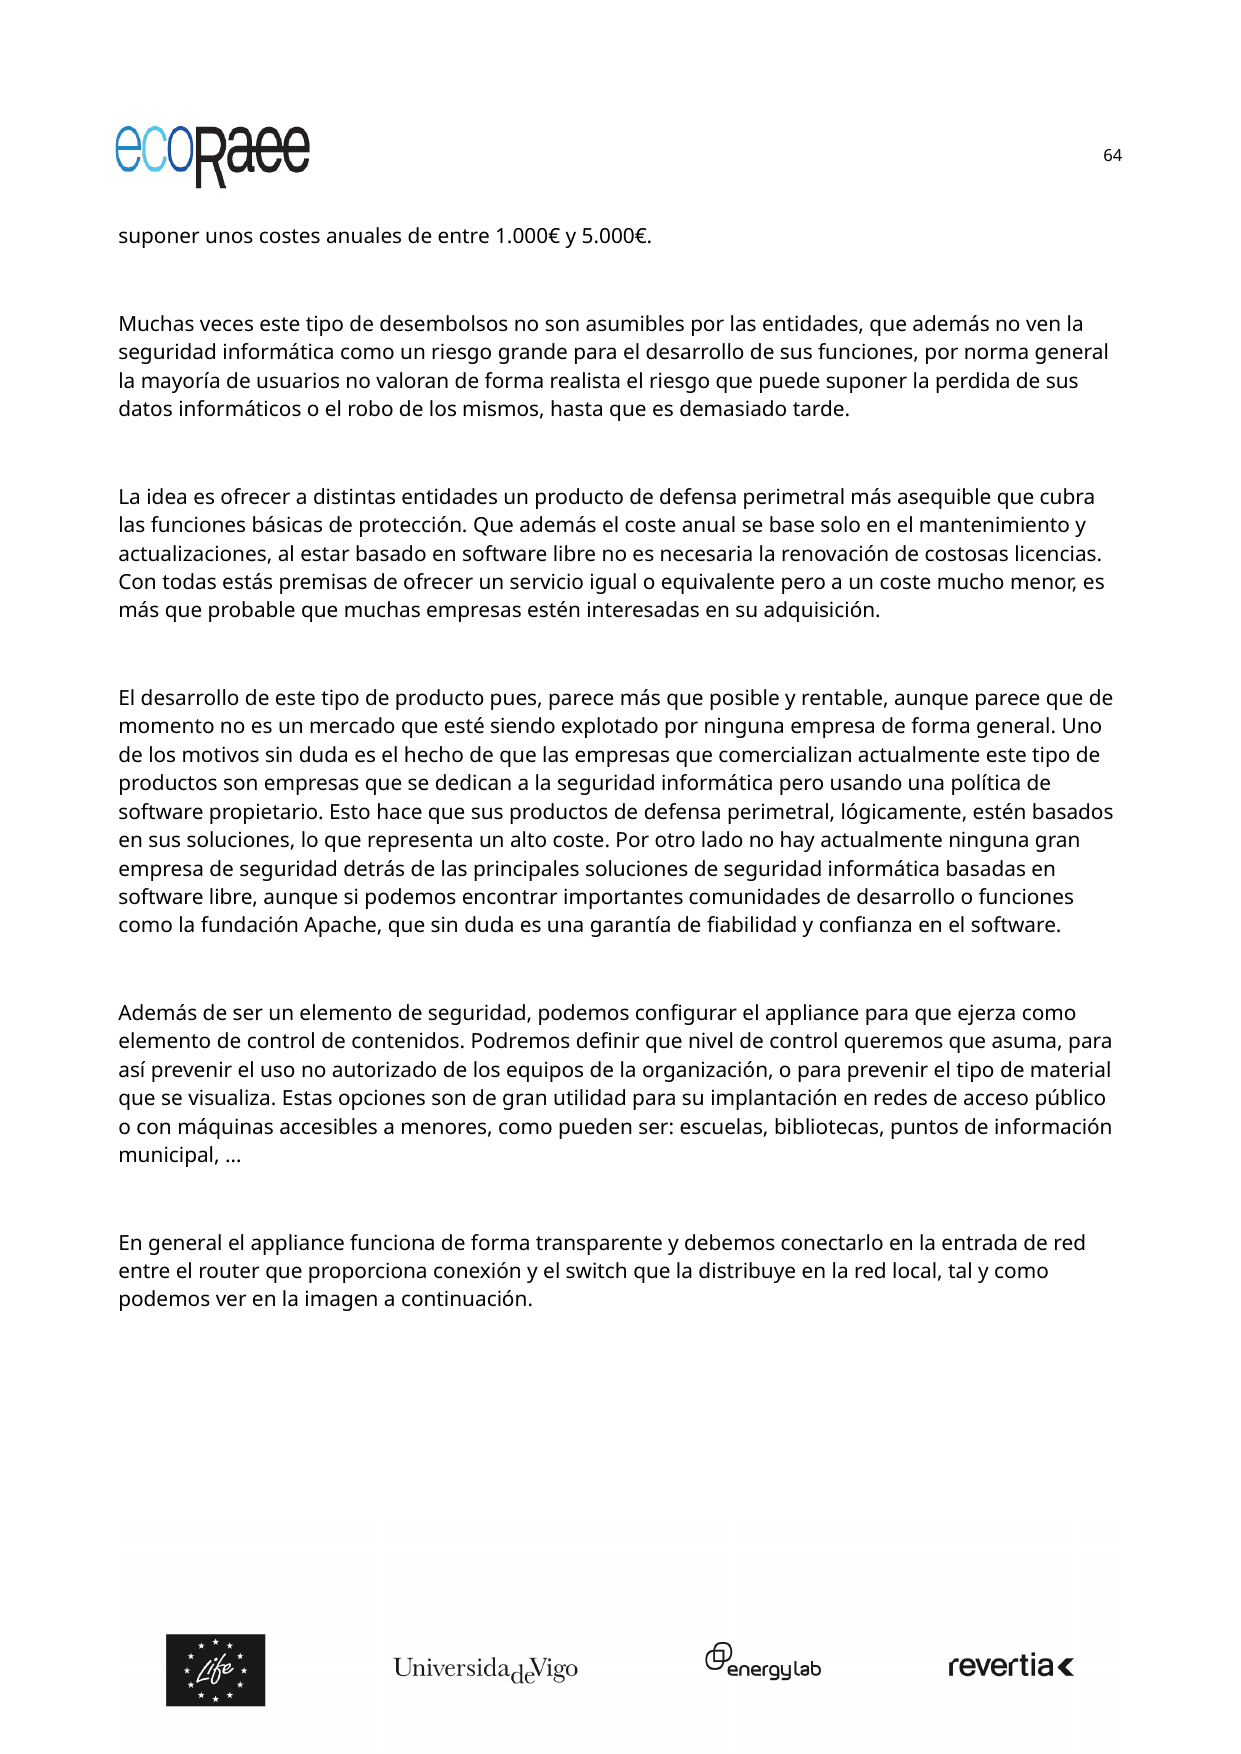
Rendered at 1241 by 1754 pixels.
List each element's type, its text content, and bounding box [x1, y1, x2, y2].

text Además de ser un elemento de seguridad, podemos configurar el appliance para que ejerza como elemento de control de contenidos. Podremos definir que nivel de control queremos que asuma, para así prevenir el uso no autorizado de los equipos de la organización, o para prevenir el tipo de material que se visualiza. Estas opciones son de gran utilidad para su implantación en redes de acceso público o con máquinas accesibles a menores, como pueden ser: escuelas, bibliotecas, puntos de información municipal, … [118, 998, 1122, 1169]
text suponer unos costes anuales de entre 1.000€ y 5.000€. [118, 221, 1122, 250]
picture [114, 124, 311, 190]
text La idea es ofrecer a distintas entidades un producto de defensa perimetral más asequible que cubra las funciones básicas de protección. Que además el coste anual se base solo en el mantenimiento y actualizaciones, al estar basado en software libre no es necesaria la renovación de costosas licencias. Con todas estás premisas de ofrecer un servicio igual o equivalente pero a un coste mucho menor, es más que probable que muchas empresas estén interesadas en su adquisición. [118, 482, 1122, 624]
text En general el appliance funciona de forma transparente y debemos conectarlo en la entrada de red entre el router que proporciona conexión y el switch que la distribuye en la red local, tal y como podemos ver en la imagen a continuación. [118, 1228, 1122, 1313]
picture [118, 1514, 1123, 1754]
text Muchas veces este tipo de desembolsos no son asumibles por las entidades, que además no ven la seguridad informática como un riesgo grande para el desarrollo de sus funciones, por norma general la mayoría de usuarios no valoran de forma realista el riesgo que puede suponer la perdida de sus datos informáticos o el robo de los mismos, hasta que es demasiado tarde. [118, 309, 1122, 423]
text El desarrollo de este tipo de producto pues, parece más que posible y rentable, aunque parece que de momento no es un mercado que esté siendo explotado por ninguna empresa de forma general. Uno de los motivos sin duda es el hecho de que las empresas que comercializan actualmente este tipo de productos son empresas que se dedican a la seguridad informática pero usando una política de software propietario. Esto hace que sus productos de defensa perimetral, lógicamente, estén basados en sus soluciones, lo que representa un alto coste. Por otro lado no hay actualmente ninguna gran empresa de seguridad detrás de las principales soluciones de seguridad informática basadas en software libre, aunque si podemos encontrar importantes comunidades de desarrollo o funciones como la fundación Apache, que sin duda es una garantía de fiabilidad y confianza en el software. [118, 683, 1122, 939]
